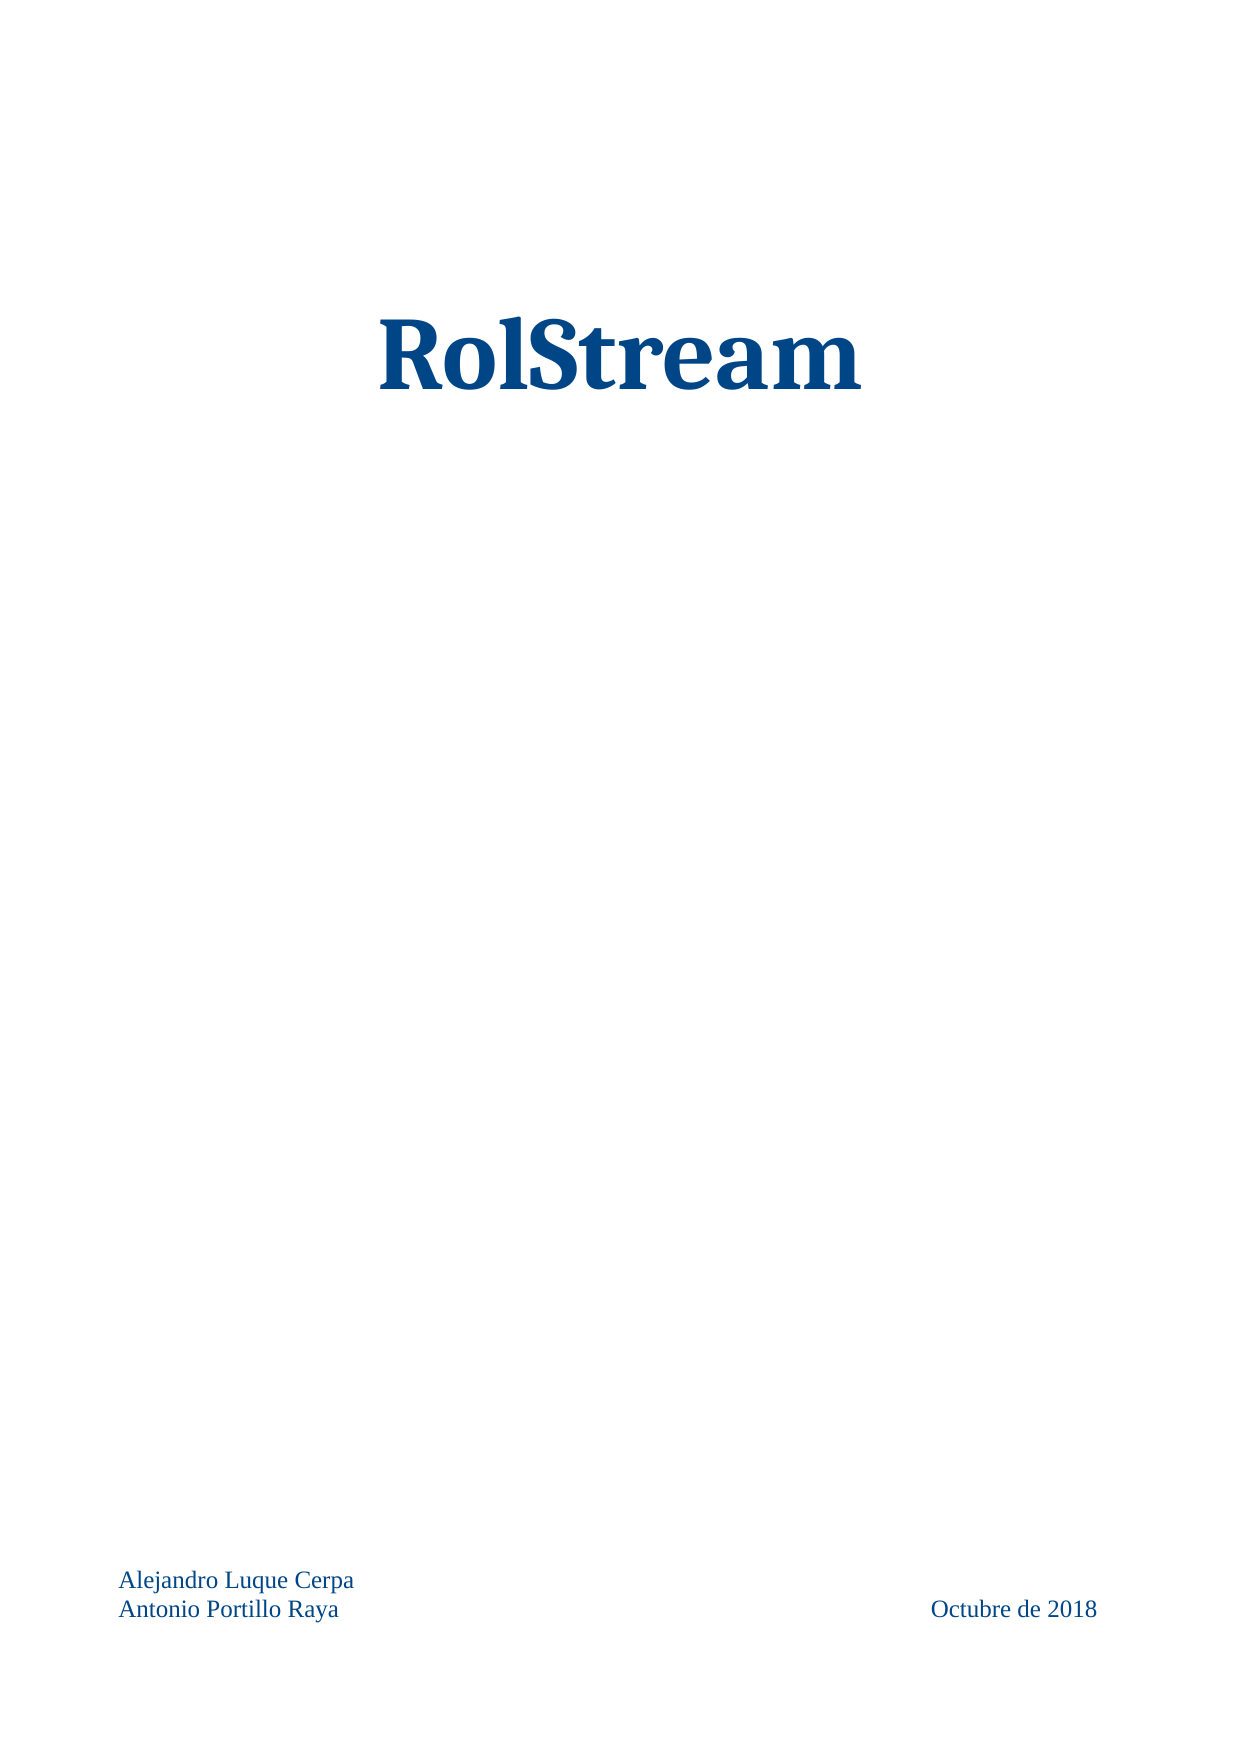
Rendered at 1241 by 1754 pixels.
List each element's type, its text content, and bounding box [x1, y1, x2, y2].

text RolStream [118, 295, 1122, 415]
text Alejandro Luque Cerpa [118, 1565, 1122, 1594]
text Antonio Portillo Raya Octubre de 2018 [118, 1594, 1122, 1623]
